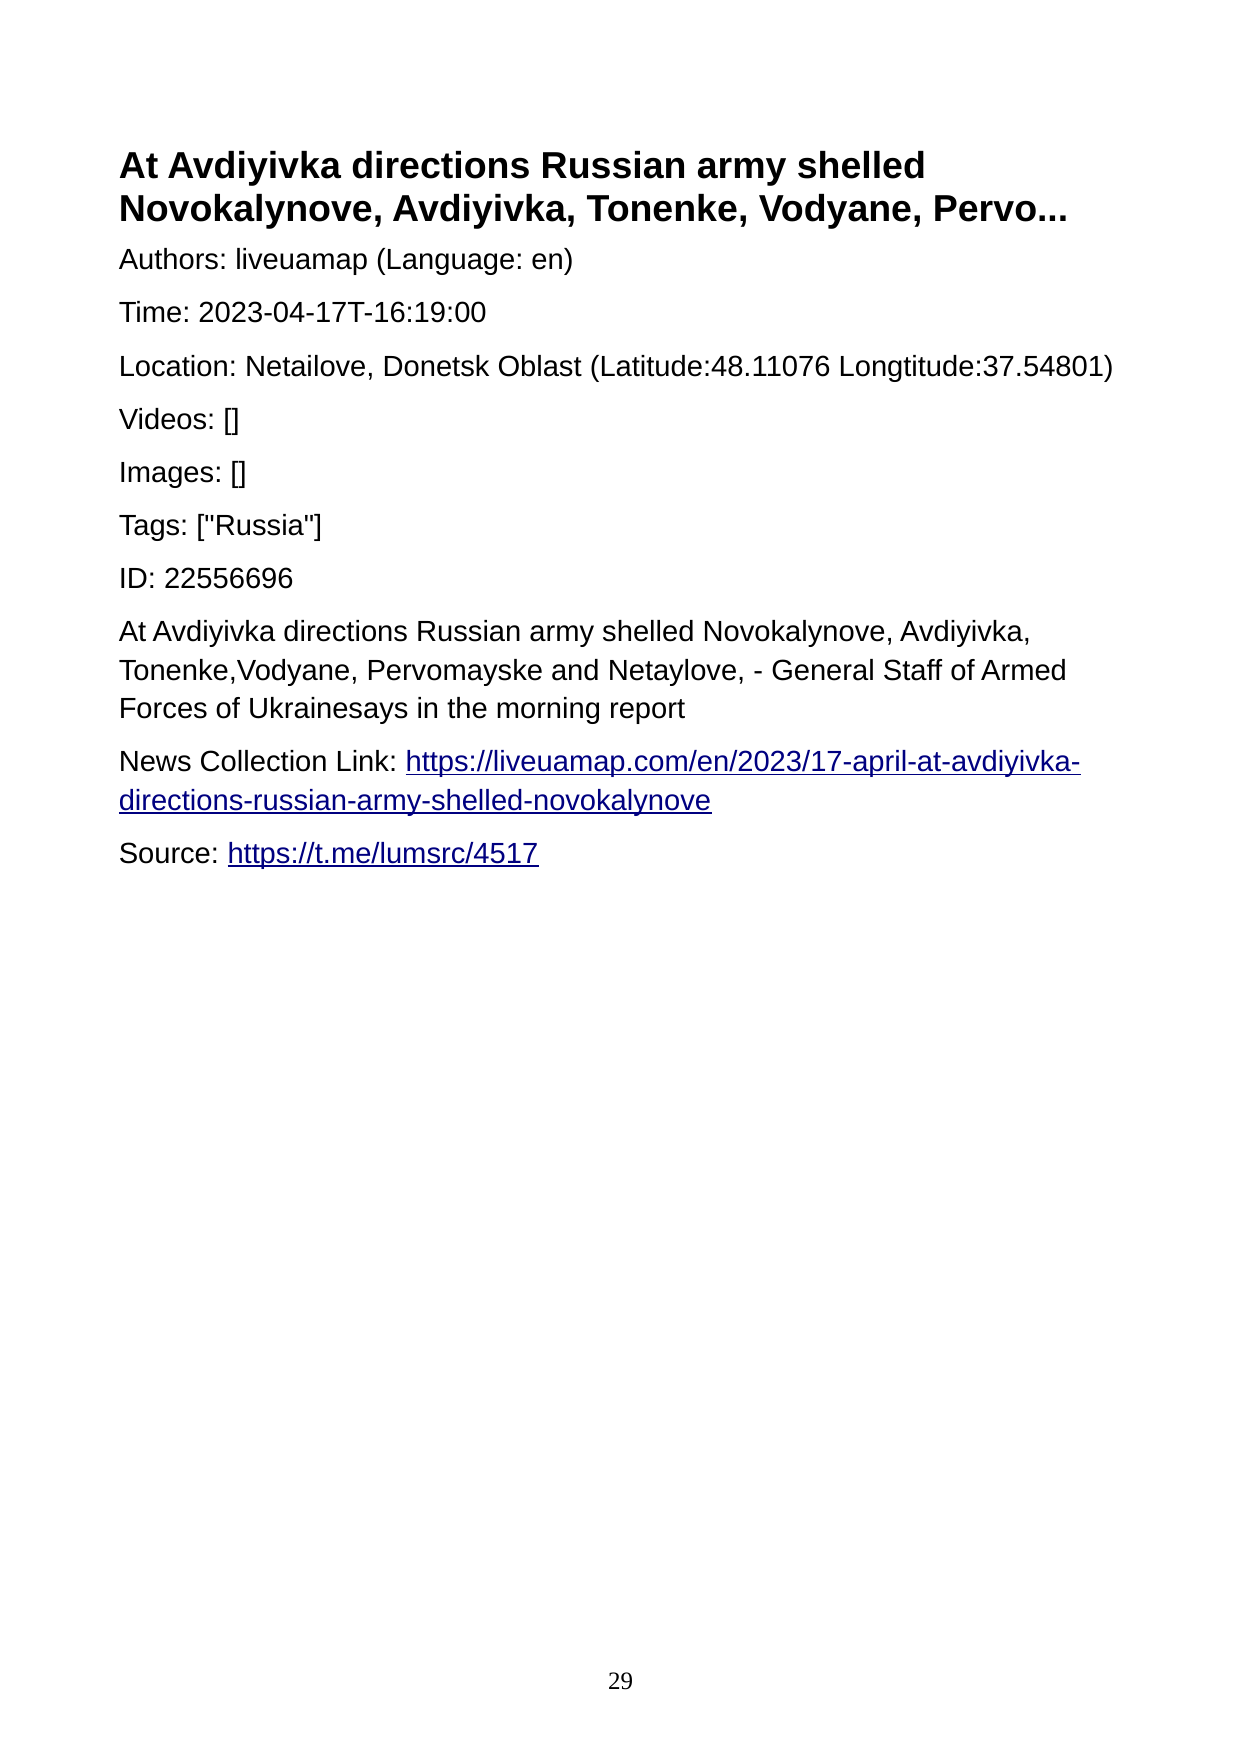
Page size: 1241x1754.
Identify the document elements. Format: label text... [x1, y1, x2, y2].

text Time: 2023-04-17T-16:19:00 [118, 295, 1122, 329]
text Authors: liveuamap (Language: en) [118, 242, 1122, 276]
text News Collection Link: https://liveuamap.com/en/2023/17-april-at-avdiyivka-directions-russian-army-shelled-novokalynove [118, 744, 1122, 816]
text Videos: [] [118, 402, 1122, 435]
subtitle At Avdiyivka directions Russian army shelled Novokalynove, Avdiyivka, Tonenke, Vodyane, Pervo... [118, 143, 1122, 230]
text ID: 22556696 [118, 561, 1122, 594]
text Tags: ["Russia"] [118, 508, 1122, 541]
text At Avdiyivka directions Russian army shelled Novokalynove, Avdiyivka, Tonenke,Vodyane, Pervomayske and Netaylove, - General Staff of Armed Forces of Ukrainesays in the morning report [118, 614, 1122, 725]
text Location: Netailove, Donetsk Oblast (Latitude:48.11076 Longtitude:37.54801) [118, 348, 1122, 382]
text Images: [] [118, 455, 1122, 488]
text Source: https://t.me/lumsrc/4517 [118, 836, 1122, 869]
